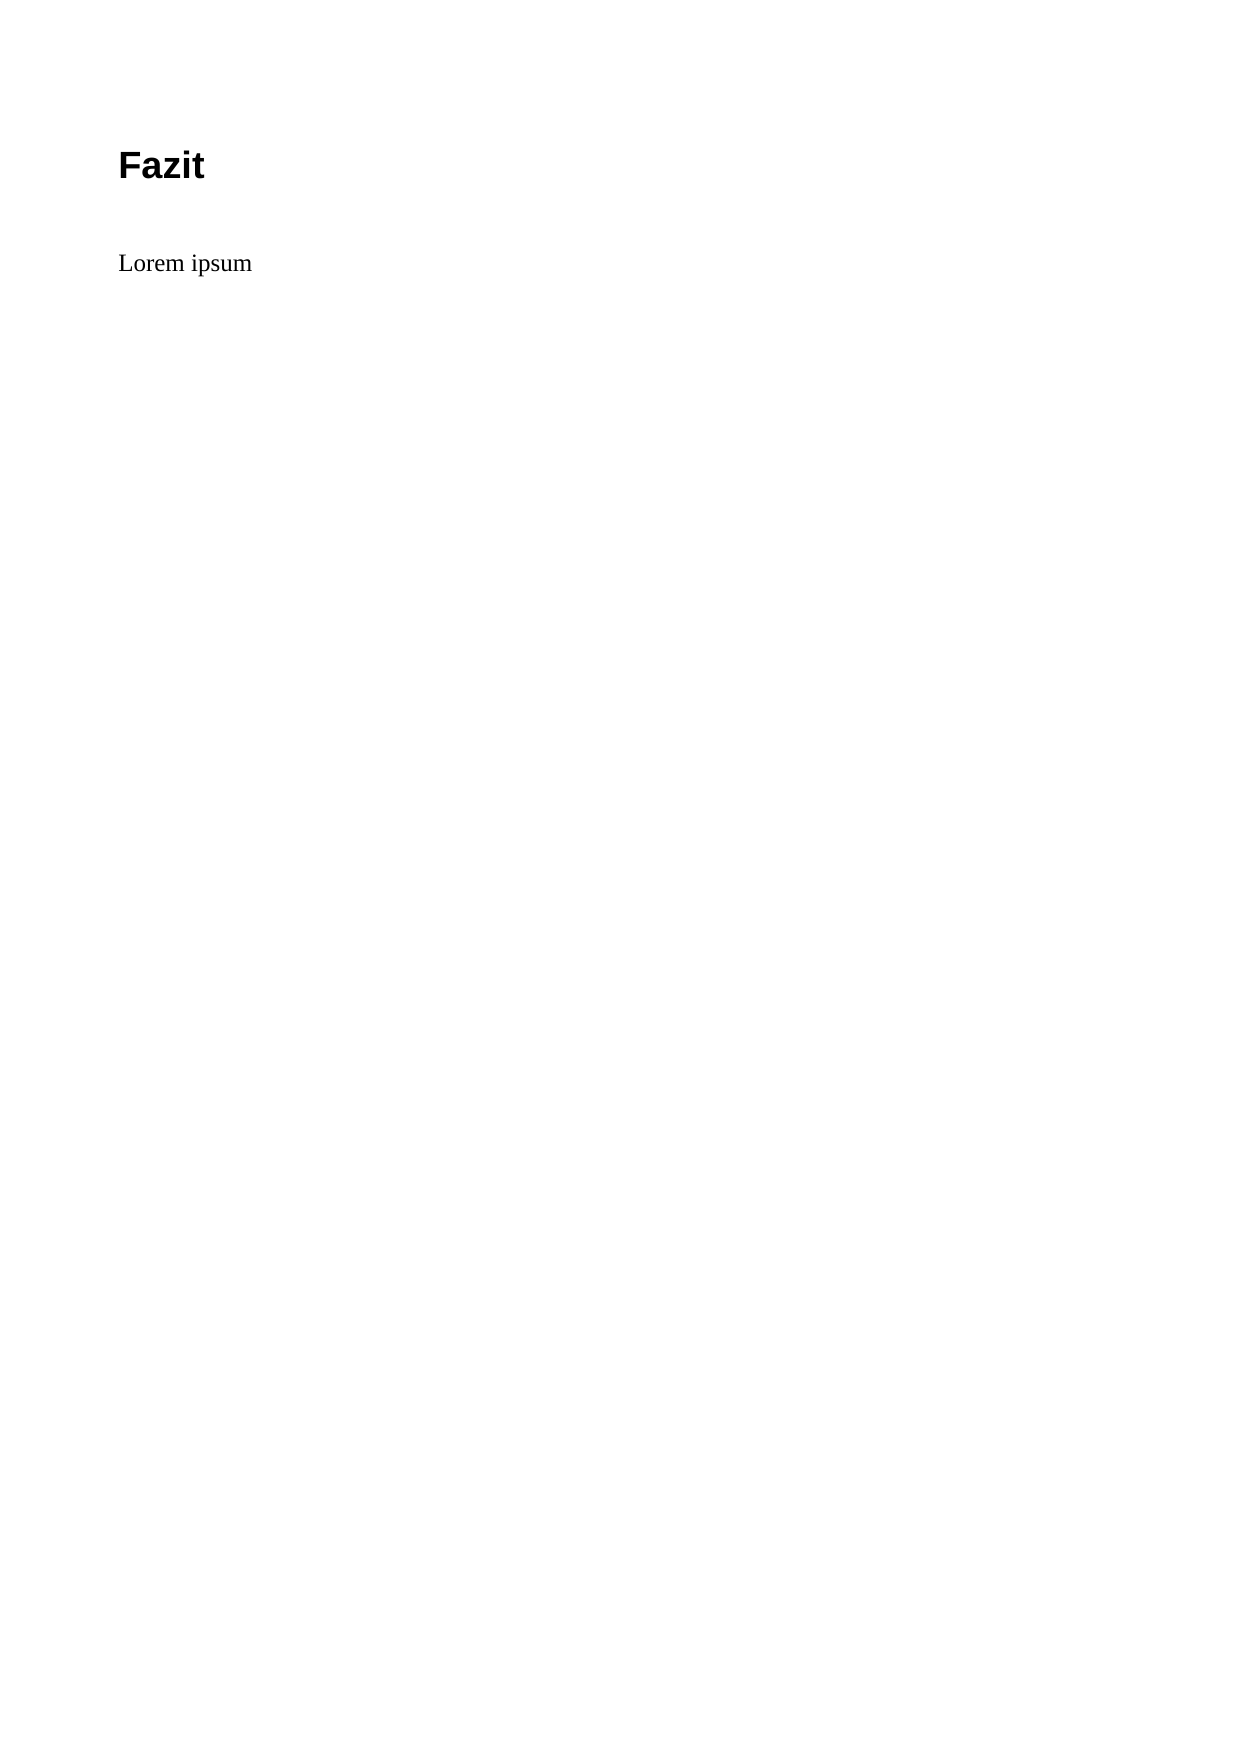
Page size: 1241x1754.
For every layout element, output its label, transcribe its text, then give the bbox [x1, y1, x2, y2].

subtitle Fazit [118, 143, 1122, 187]
text Lorem ipsum [118, 248, 1122, 277]
